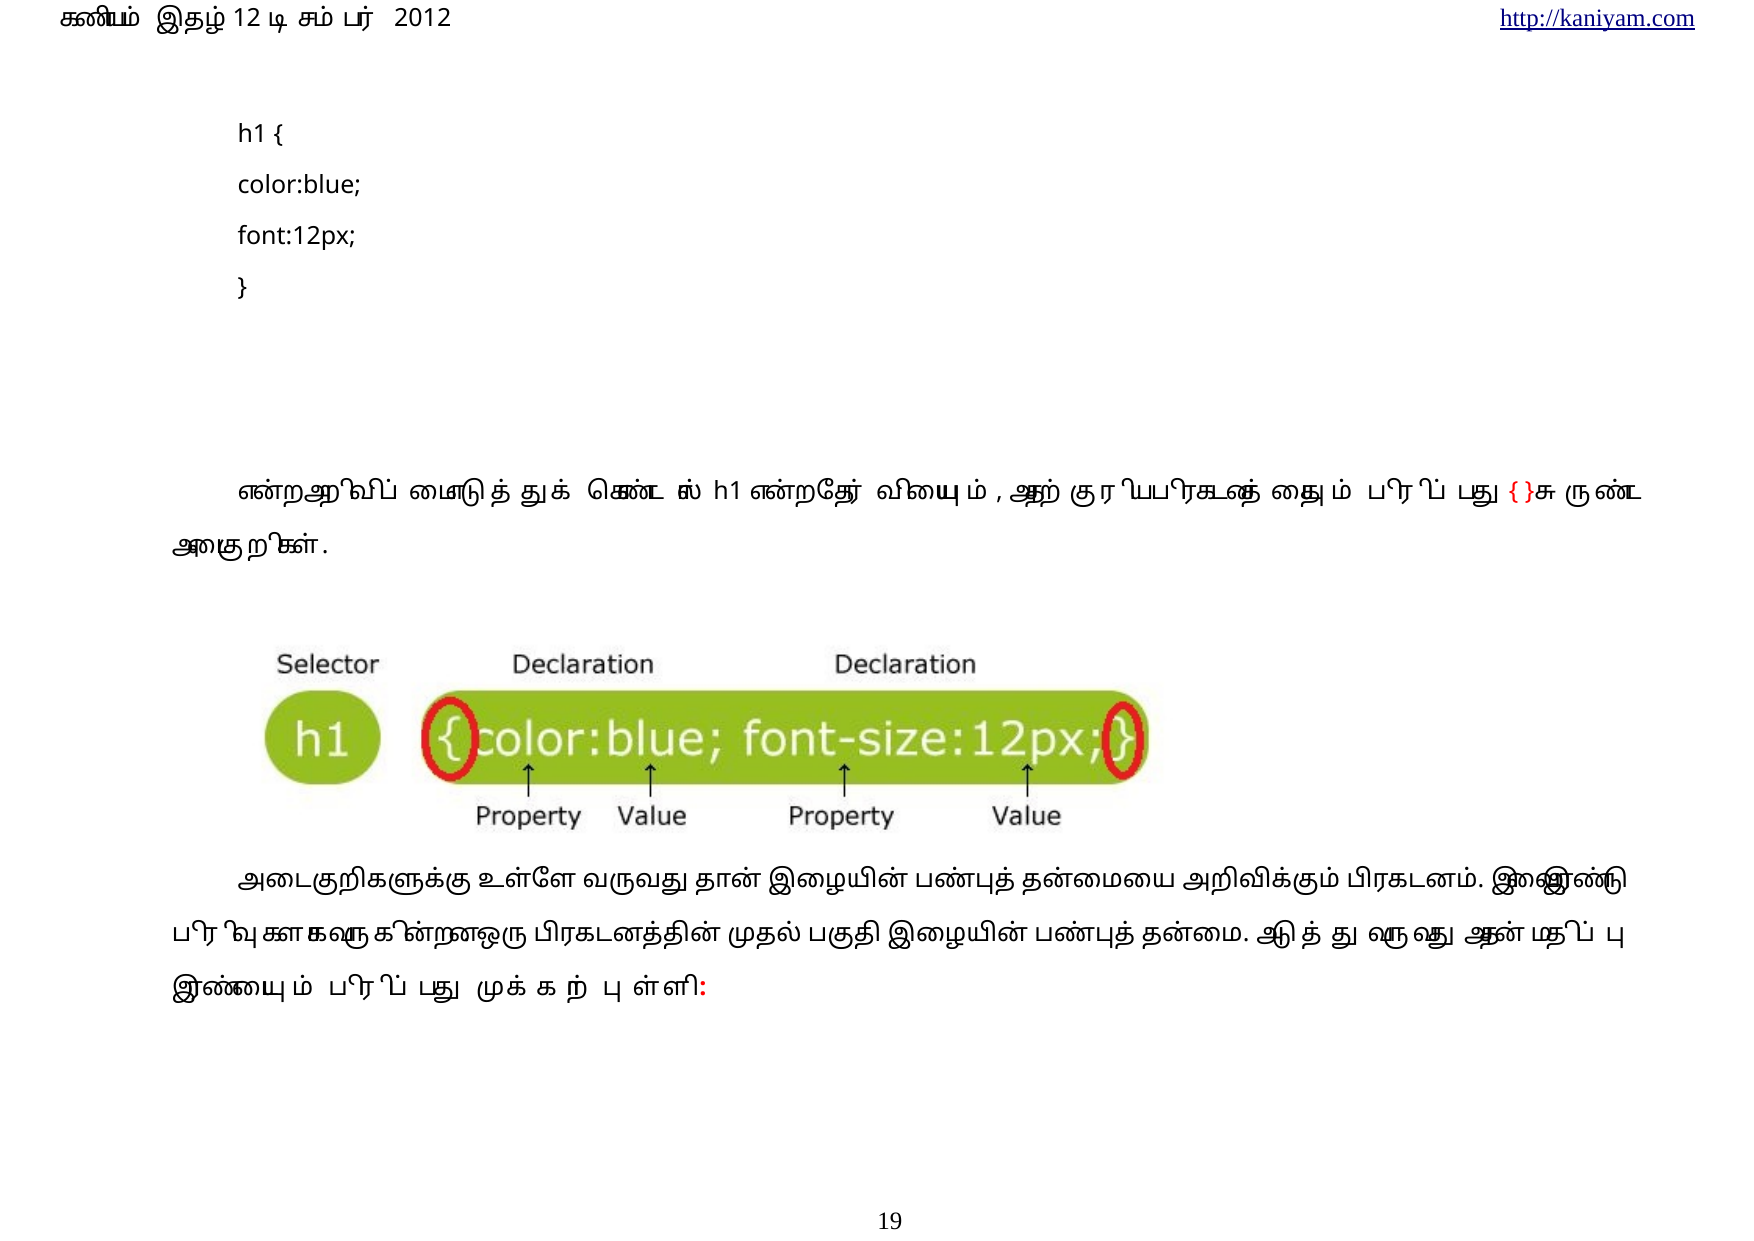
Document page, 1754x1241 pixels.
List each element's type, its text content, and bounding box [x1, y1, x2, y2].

text color:blue; [172, 166, 1695, 201]
text அடைகுறிகளுக்கு உள்ளே வருவது தான் இழையின் பண்புத் தன்மையை அறிவிக்கும் பிரகடனம். இவை இரண்டு பிரிவுகளாக வருகின்றன. ஒரு பிரகடனத்தின் முதல் பகுதி இழையின் பண்புத் தன்மை. அடுத்து வருவது அதன் மதிப்பு இரண்டையும் பிரிப்பது முக்காற் புள்ளி : [172, 861, 1695, 1006]
text font:12px; [172, 217, 1695, 252]
text என்ற அறிவிப்பை எடுத்துக் கொண்டால் h1 என்ற தேர்வியையும், அதற்குரிய பிரகடனத்தையும் பிரிப்பது { }சுருண்ட அடைகுறிகள். [172, 473, 1695, 564]
text } [172, 268, 1695, 303]
text h1 { [172, 115, 1695, 149]
picture [237, 633, 1174, 844]
